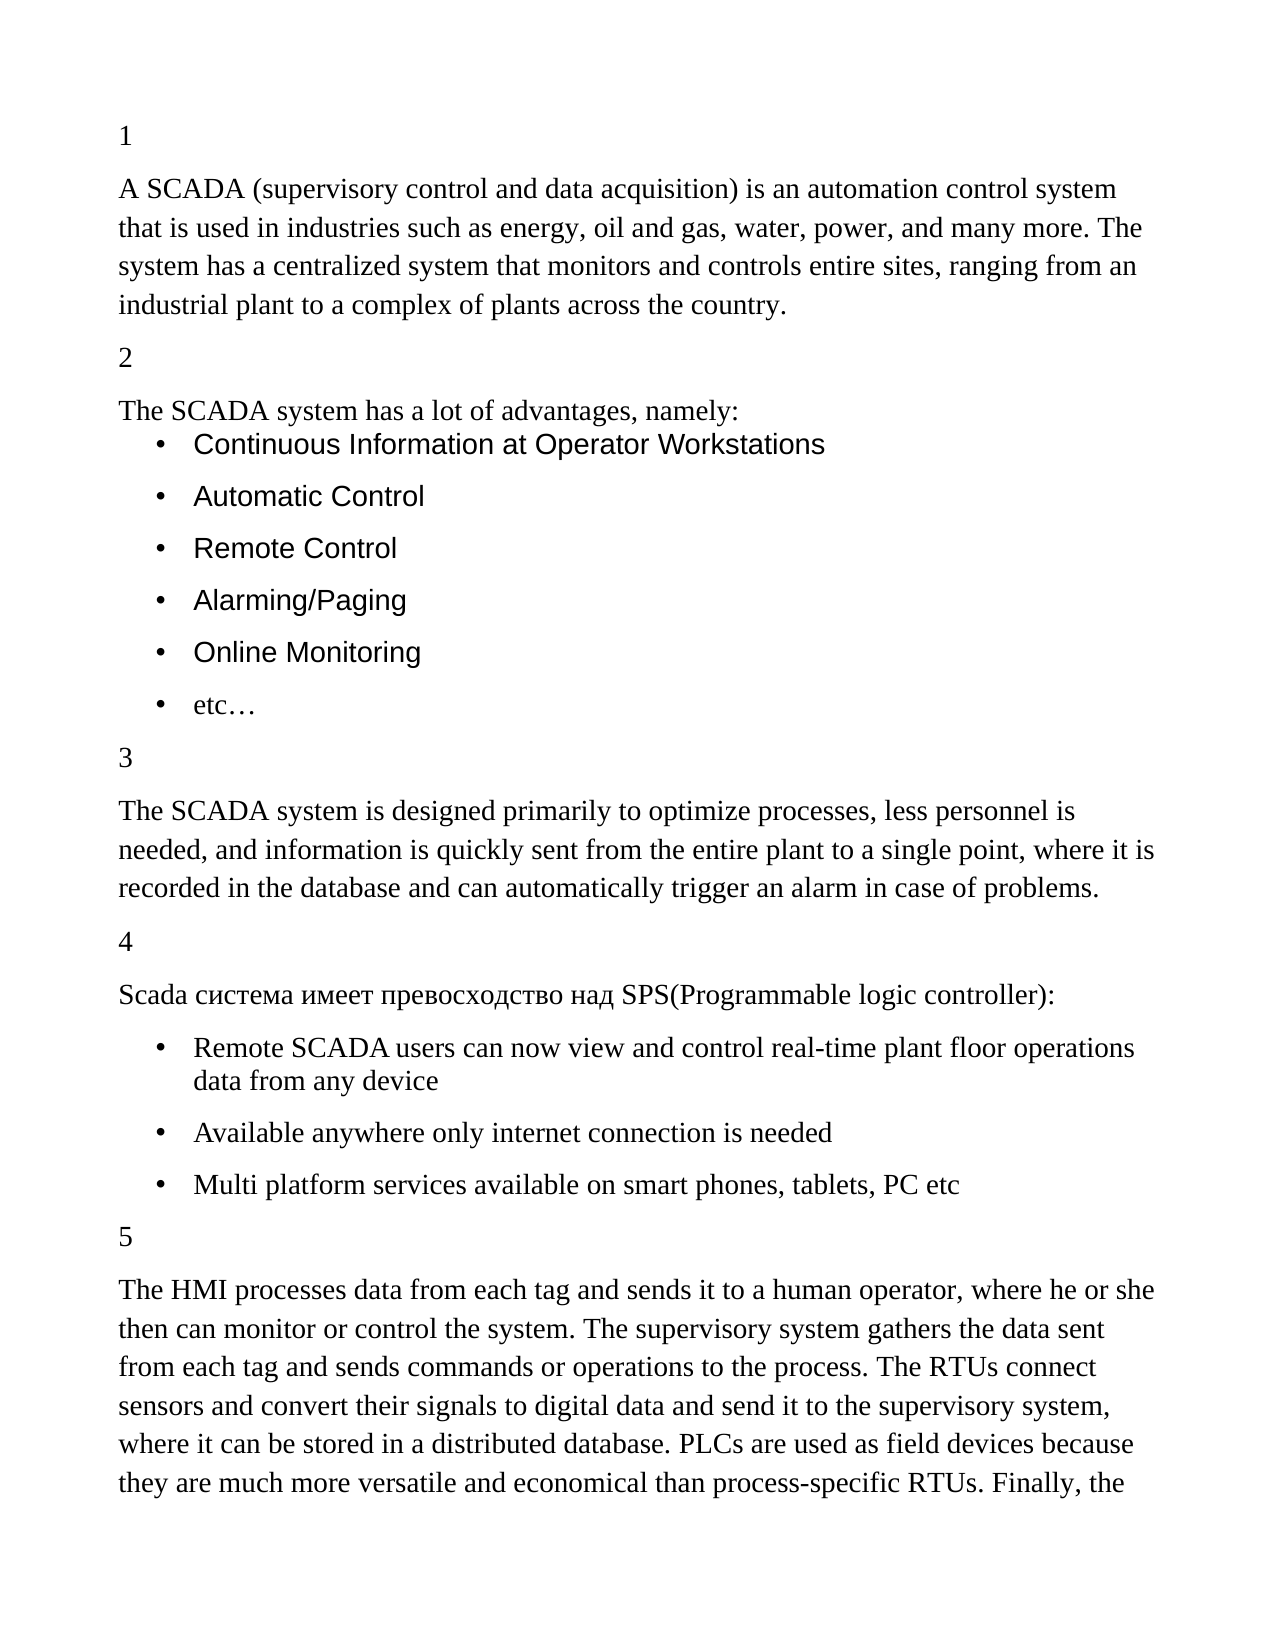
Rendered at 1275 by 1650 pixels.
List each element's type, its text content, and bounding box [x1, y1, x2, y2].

text 3 [118, 740, 1157, 774]
list Continuous Information at Operator Workstations [156, 427, 1157, 460]
list Online Monitoring [156, 635, 1157, 669]
text A SCADA (supervisory control and data acquisition) is an automation control system that is used in industries such as energy, oil and gas, water, power, and many more. The system has a centralized system that monitors and controls entire sites, ranging from an industrial plant to a complex of plants across the country. [118, 171, 1157, 320]
text The SCADA system is designed primarily to optimize processes, less personnel is needed, and information is quickly sent from the entire plant to a single point, where it is recorded in the database and can automatically trigger an alarm in case of problems. [118, 793, 1157, 904]
text 4 [118, 924, 1157, 957]
text The HMI processes data from each tag and sends it to a human operator, where he or she then can monitor or control the system. The supervisory system gathers the data sent from each tag and sends commands or operations to the process. The RTUs connect sensors and convert their signals to digital data and send it to the supervisory system, where it can be stored in a distributed database. PLCs are used as field devices because they are much more versatile and economical than process-specific RTUs. Finally, the [118, 1272, 1157, 1499]
list Remote SCADA users can now view and control real-time plant floor operations data from any device [156, 1030, 1157, 1097]
text Scada система имеет превосходство над SPS(Programmable logic controller): [118, 977, 1157, 1010]
list Alarming/Paging [156, 583, 1157, 617]
text 5 [118, 1219, 1157, 1253]
text The SCADA system has a lot of advantages, namely: [118, 393, 1157, 427]
list Multi platform services available on smart phones, tablets, PC etc [156, 1167, 1157, 1201]
list Available anywhere only internet connection is needed [156, 1115, 1157, 1149]
list etc… [156, 687, 1157, 721]
list Automatic Control [156, 479, 1157, 512]
list Remote Control [156, 531, 1157, 564]
text 1 [118, 118, 1157, 152]
text 2 [118, 340, 1157, 373]
